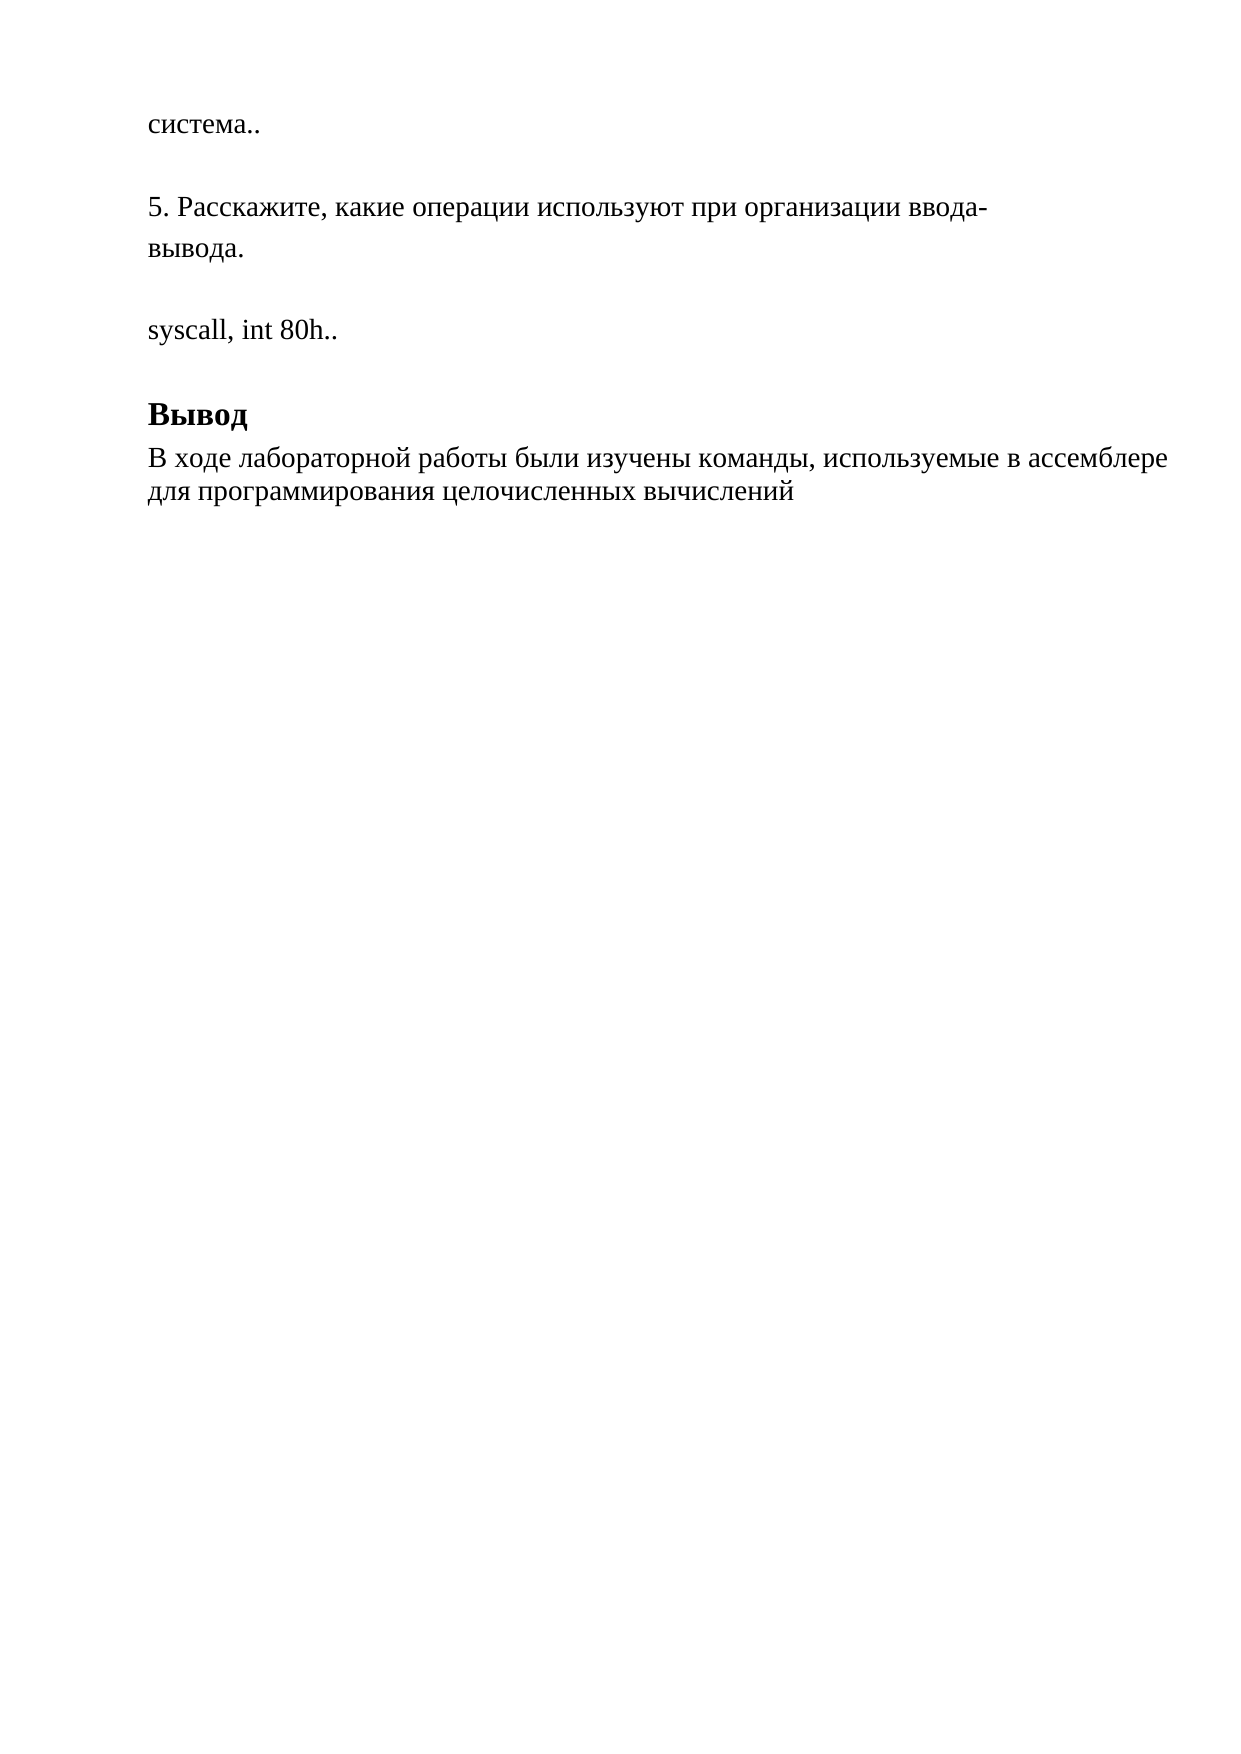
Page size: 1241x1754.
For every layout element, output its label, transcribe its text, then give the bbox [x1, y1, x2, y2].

text вывода. [148, 230, 1181, 263]
text система.. [148, 107, 1181, 140]
text 5. Расскажите, какие операции используют при организации ввода- [148, 189, 1181, 222]
text syscall, int 80h.. [148, 312, 1181, 345]
text Вывод [148, 394, 1181, 432]
text В ходе лабораторной работы были изучены команды, используемые в ассемблере для программирования целочисленных вычислений [148, 440, 1181, 507]
